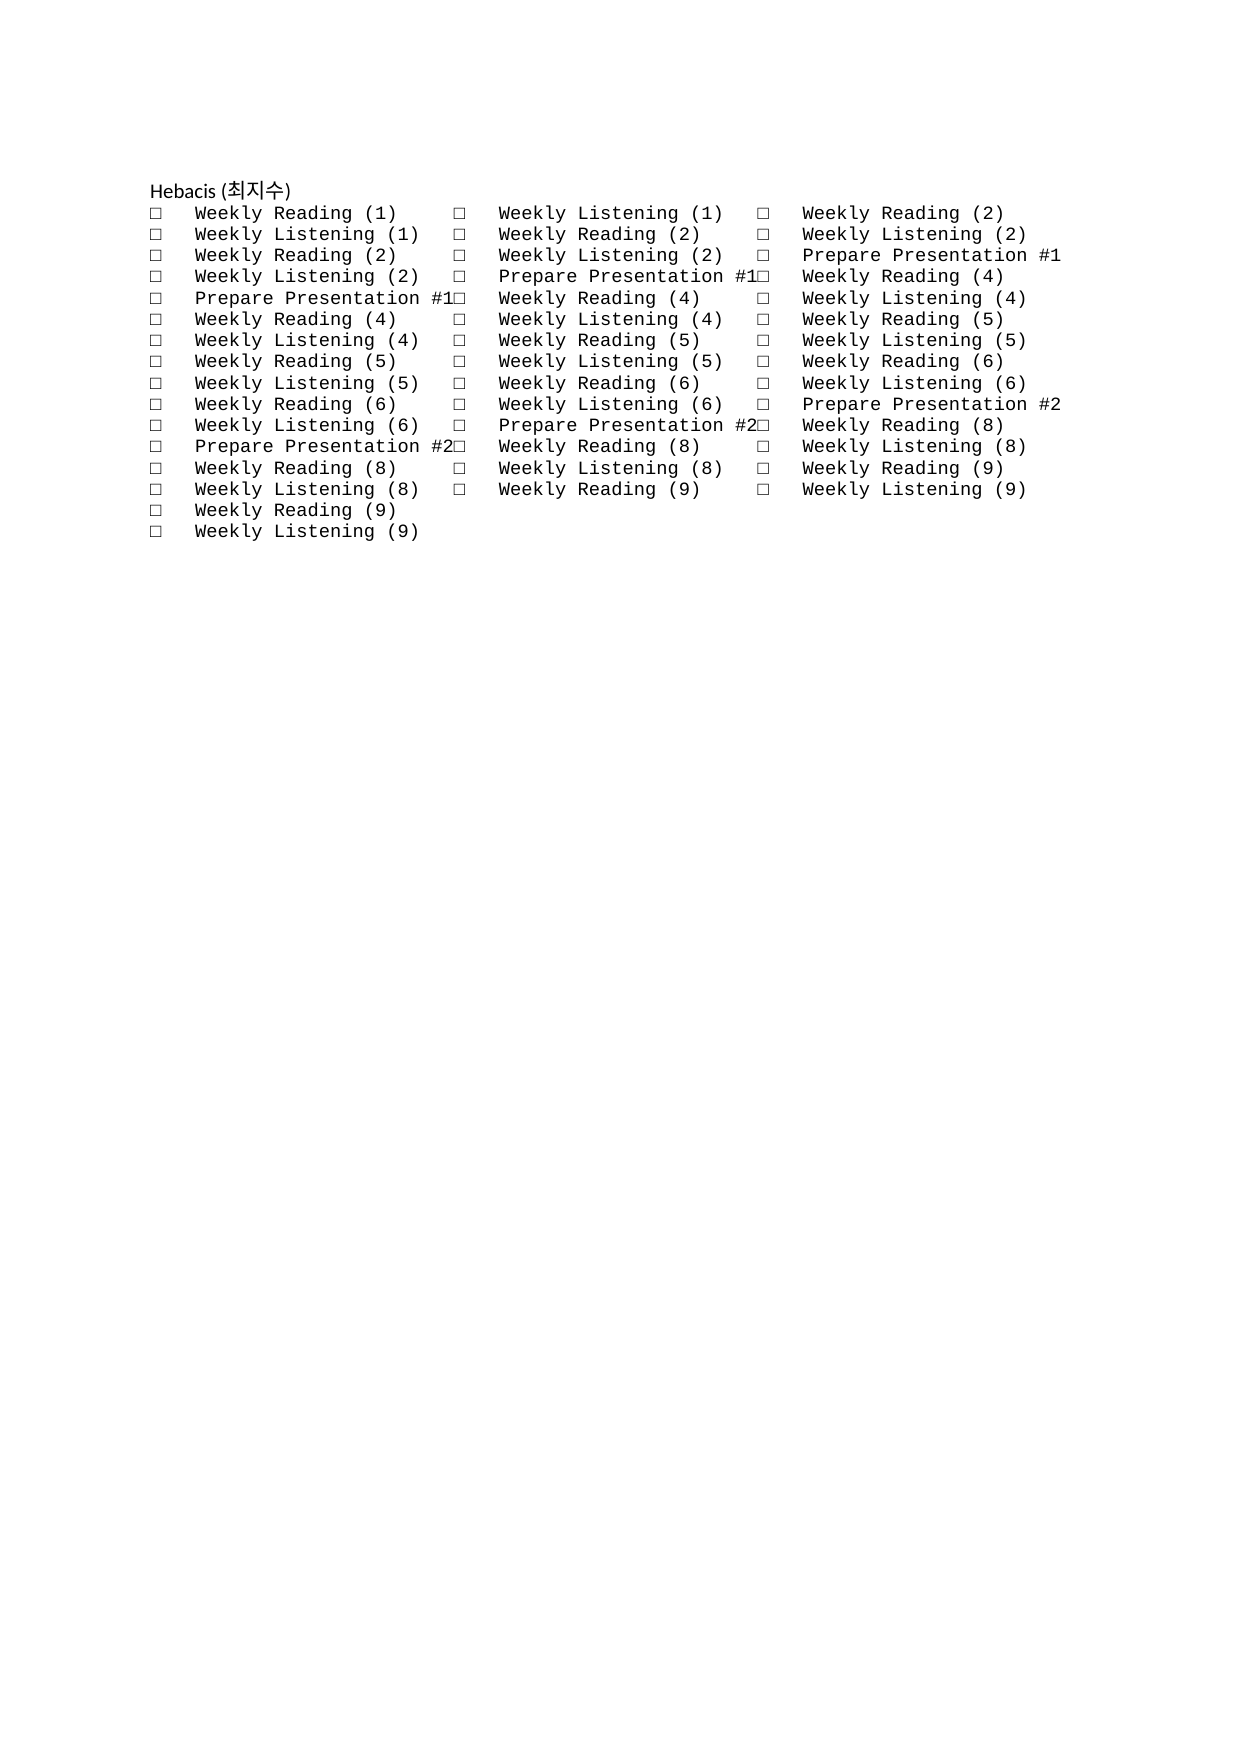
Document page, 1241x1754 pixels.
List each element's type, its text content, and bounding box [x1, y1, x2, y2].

text Hebacis (최지수) □ Weekly Reading (1) □ Weekly Listening (1) □ Weekly Reading (2) □ Weekly Listening (1) □ Weekly Reading (2) □ Weekly Listening (2) □ Weekly Reading (2) □ Weekly Listening (2) □ Prepare Presentation #1 □ Weekly Listening (2) □ Prepare Presentation #1□ Weekly Reading (4) □ Prepare Presentation #1□ Weekly Reading (4) □ Weekly Listening (4) □ Weekly Reading (4) □ Weekly Listening (4) □ Weekly Reading (5) □ Weekly Listening (4) □ Weekly Reading (5) □ Weekly Listening (5) □ Weekly Reading (5) □ Weekly Listening (5) □ Weekly Reading (6) □ Weekly Listening (5) □ Weekly Reading (6) □ Weekly Listening (6) □ Weekly Reading (6) □ Weekly Listening (6) □ Prepare Presentation #2 □ Weekly Listening (6) □ Prepare Presentation #2□ Weekly Reading (8) □ Prepare Presentation #2□ Weekly Reading (8) □ Weekly Listening (8) □ Weekly Reading (8) □ Weekly Listening (8) □ Weekly Reading (9) □ Weekly Listening (8) □ Weekly Reading (9) □ Weekly Listening (9) □ Weekly Reading (9) □ Weekly Listening (9) [150, 178, 1090, 599]
